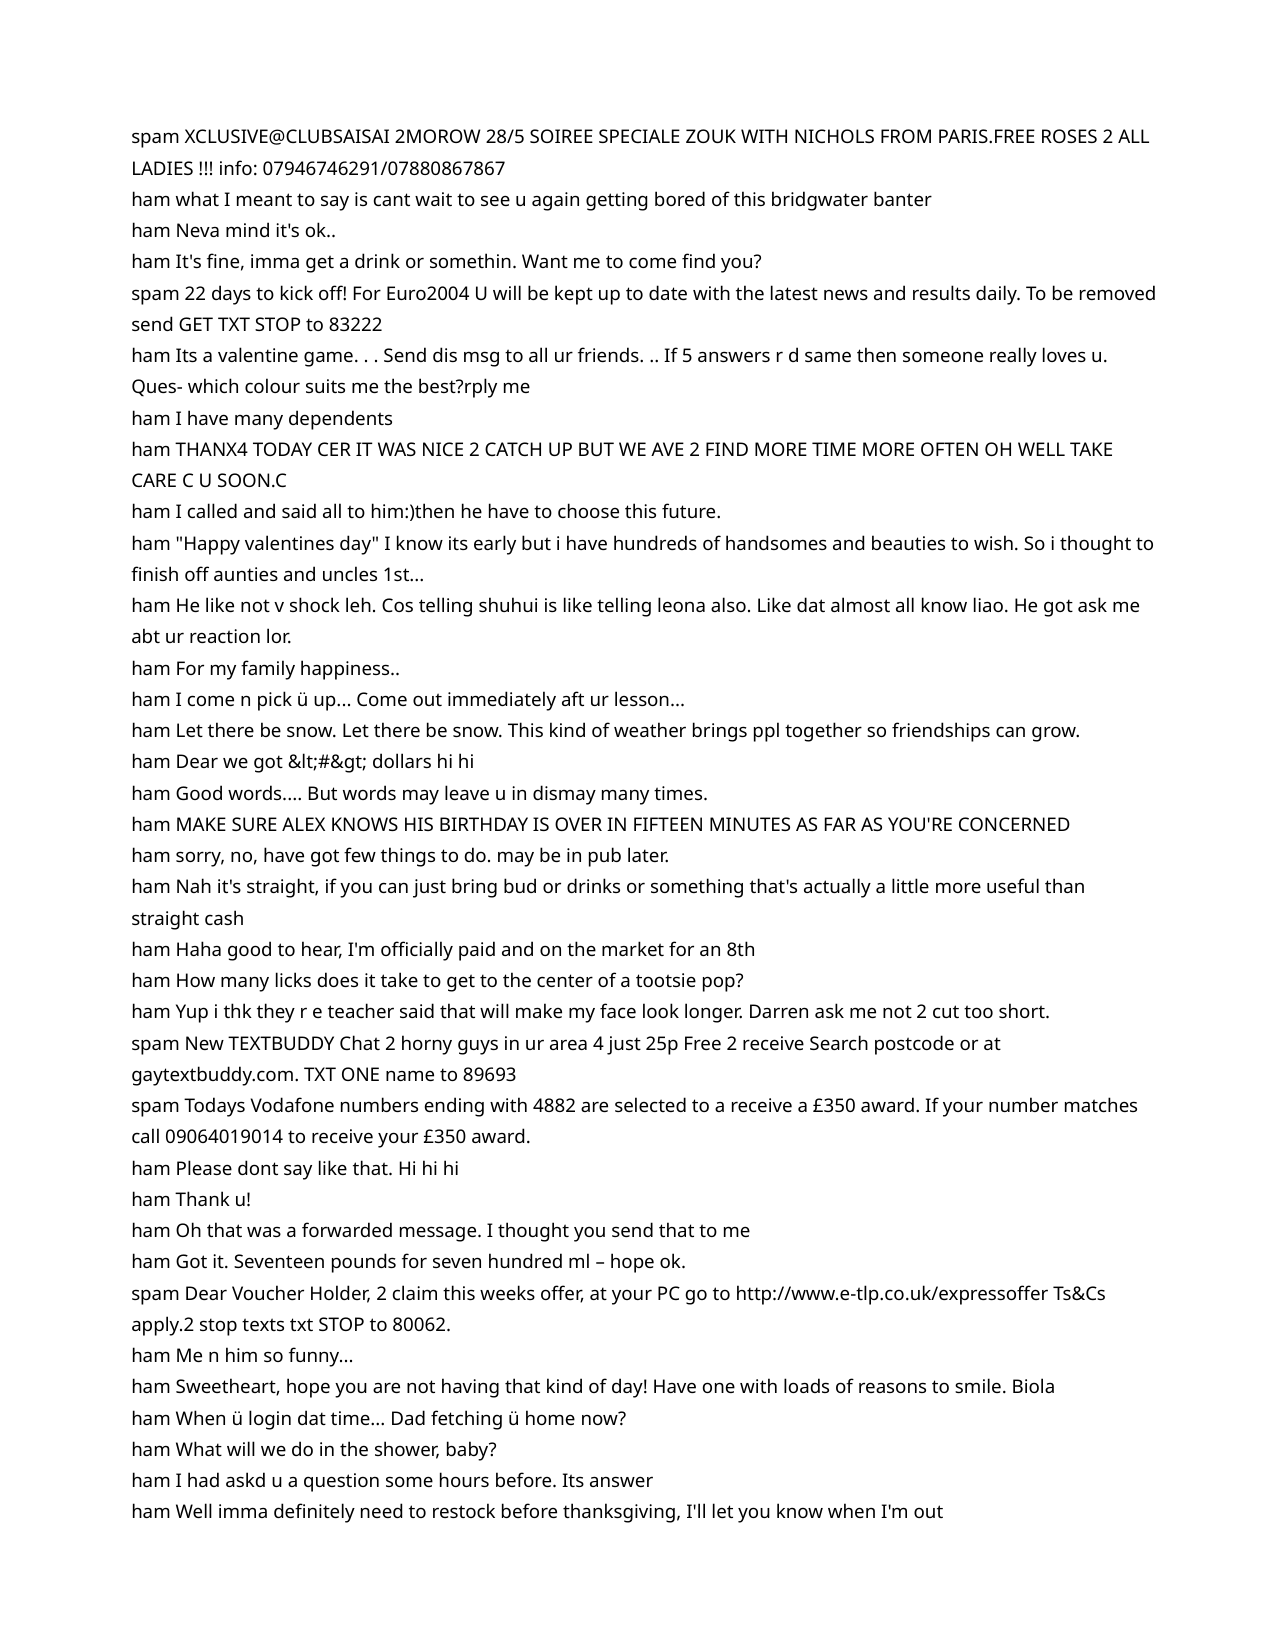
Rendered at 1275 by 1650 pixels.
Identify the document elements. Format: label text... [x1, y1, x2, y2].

table_cell [118, 587, 131, 649]
table_cell ham THANX4 TODAY CER IT WAS NICE 2 CATCH UP BUT WE AVE 2 FIND MORE TIME MORE OFTEN OH WELL TAKE CARE C U SOON.C [131, 431, 1157, 493]
table_cell [118, 1274, 131, 1337]
table_cell ham Well imma definitely need to restock before thanksgiving, I'll let you know when I'm out [131, 1493, 1157, 1524]
table_cell ham Let there be snow. Let there be snow. This kind of weather brings ppl together so friendships can grow. [131, 712, 1157, 743]
table_cell [118, 1087, 131, 1149]
table_cell ham I have many dependents [131, 399, 1157, 431]
table_cell [118, 1431, 131, 1462]
table_cell ham When ü login dat time... Dad fetching ü home now? [131, 1399, 1157, 1431]
table_cell [118, 1149, 131, 1181]
table_cell spam Todays Vodafone numbers ending with 4882 are selected to a receive a £350 award. If your number matches call 09064019014 to receive your £350 award. [131, 1087, 1157, 1149]
table_cell [118, 524, 131, 587]
table_cell ham Haha good to hear, I'm officially paid and on the market for an 8th [131, 931, 1157, 962]
table_cell [118, 337, 131, 399]
table_cell ham Dear we got &lt;#&gt; dollars hi hi [131, 743, 1157, 774]
table_cell ham Sweetheart, hope you are not having that kind of day! Have one with loads of reasons to smile. Biola [131, 1368, 1157, 1399]
table_cell [118, 1462, 131, 1493]
table_cell [118, 712, 131, 743]
table_cell [118, 1337, 131, 1368]
table_cell [118, 274, 131, 337]
table_cell ham How many licks does it take to get to the center of a tootsie pop? [131, 962, 1157, 993]
table_cell ham I come n pick ü up... Come out immediately aft ur lesson... [131, 681, 1157, 712]
table_cell ham Oh that was a forwarded message. I thought you send that to me [131, 1212, 1157, 1243]
table_cell [118, 743, 131, 774]
table_cell [118, 649, 131, 681]
table_cell [118, 993, 131, 1024]
table_cell spam XCLUSIVE@CLUBSAISAI 2MOROW 28/5 SOIREE SPECIALE ZOUK WITH NICHOLS FROM PARIS.FREE ROSES 2 ALL LADIES !!! info: 07946746291/07880867867 [131, 118, 1157, 181]
table_cell [118, 868, 131, 931]
table_cell ham For my family happiness.. [131, 649, 1157, 681]
table_cell ham what I meant to say is cant wait to see u again getting bored of this bridgwater banter [131, 181, 1157, 212]
table_cell spam Dear Voucher Holder, 2 claim this weeks offer, at your PC go to http://www.e-tlp.co.uk/expressoffer Ts&Cs apply.2 stop texts txt STOP to 80062. [131, 1274, 1157, 1337]
table_cell [118, 806, 131, 837]
table_cell [118, 1243, 131, 1274]
table_cell [118, 212, 131, 243]
table_cell ham MAKE SURE ALEX KNOWS HIS BIRTHDAY IS OVER IN FIFTEEN MINUTES AS FAR AS YOU'RE CONCERNED [131, 806, 1157, 837]
table_cell [118, 931, 131, 962]
table_cell [118, 493, 131, 524]
table_cell ham It's fine, imma get a drink or somethin. Want me to come find you? [131, 243, 1157, 274]
table_cell [118, 681, 131, 712]
table_cell [118, 431, 131, 493]
table_cell ham Good words.... But words may leave u in dismay many times. [131, 774, 1157, 806]
table_cell ham Me n him so funny... [131, 1337, 1157, 1368]
table_cell ham Neva mind it's ok.. [131, 212, 1157, 243]
table_cell ham I called and said all to him:)then he have to choose this future. [131, 493, 1157, 524]
table_cell ham sorry, no, have got few things to do. may be in pub later. [131, 837, 1157, 868]
table_cell ham Got it. Seventeen pounds for seven hundred ml – hope ok. [131, 1243, 1157, 1274]
table_cell ham Yup i thk they r e teacher said that will make my face look longer. Darren ask me not 2 cut too short. [131, 993, 1157, 1024]
table_cell [118, 837, 131, 868]
table_cell ham Thank u! [131, 1181, 1157, 1212]
table_cell ham I had askd u a question some hours before. Its answer [131, 1462, 1157, 1493]
table_cell ham Its a valentine game. . . Send dis msg to all ur friends. .. If 5 answers r d same then someone really loves u. Ques- which colour suits me the best?rply me [131, 337, 1157, 399]
table_cell [118, 1181, 131, 1212]
table_cell spam 22 days to kick off! For Euro2004 U will be kept up to date with the latest news and results daily. To be removed send GET TXT STOP to 83222 [131, 274, 1157, 337]
table_cell spam New TEXTBUDDY Chat 2 horny guys in ur area 4 just 25p Free 2 receive Search postcode or at gaytextbuddy.com. TXT ONE name to 89693 [131, 1024, 1157, 1087]
table_cell [118, 243, 131, 274]
table_cell ham Please dont say like that. Hi hi hi [131, 1149, 1157, 1181]
table_cell [118, 1493, 131, 1524]
table_cell ham Nah it's straight, if you can just bring bud or drinks or something that's actually a little more useful than straight cash [131, 868, 1157, 931]
table_cell [118, 774, 131, 806]
table_cell [118, 1368, 131, 1399]
table_cell [118, 399, 131, 431]
table_cell [118, 118, 131, 181]
table_cell [118, 962, 131, 993]
table_cell [118, 1399, 131, 1431]
table_cell [118, 181, 131, 212]
table_cell [118, 1024, 131, 1087]
table_cell ham "Happy valentines day" I know its early but i have hundreds of handsomes and beauties to wish. So i thought to finish off aunties and uncles 1st... [131, 524, 1157, 587]
table_cell ham He like not v shock leh. Cos telling shuhui is like telling leona also. Like dat almost all know liao. He got ask me abt ur reaction lor. [131, 587, 1157, 649]
table_cell ham What will we do in the shower, baby? [131, 1431, 1157, 1462]
table_cell [118, 1212, 131, 1243]
